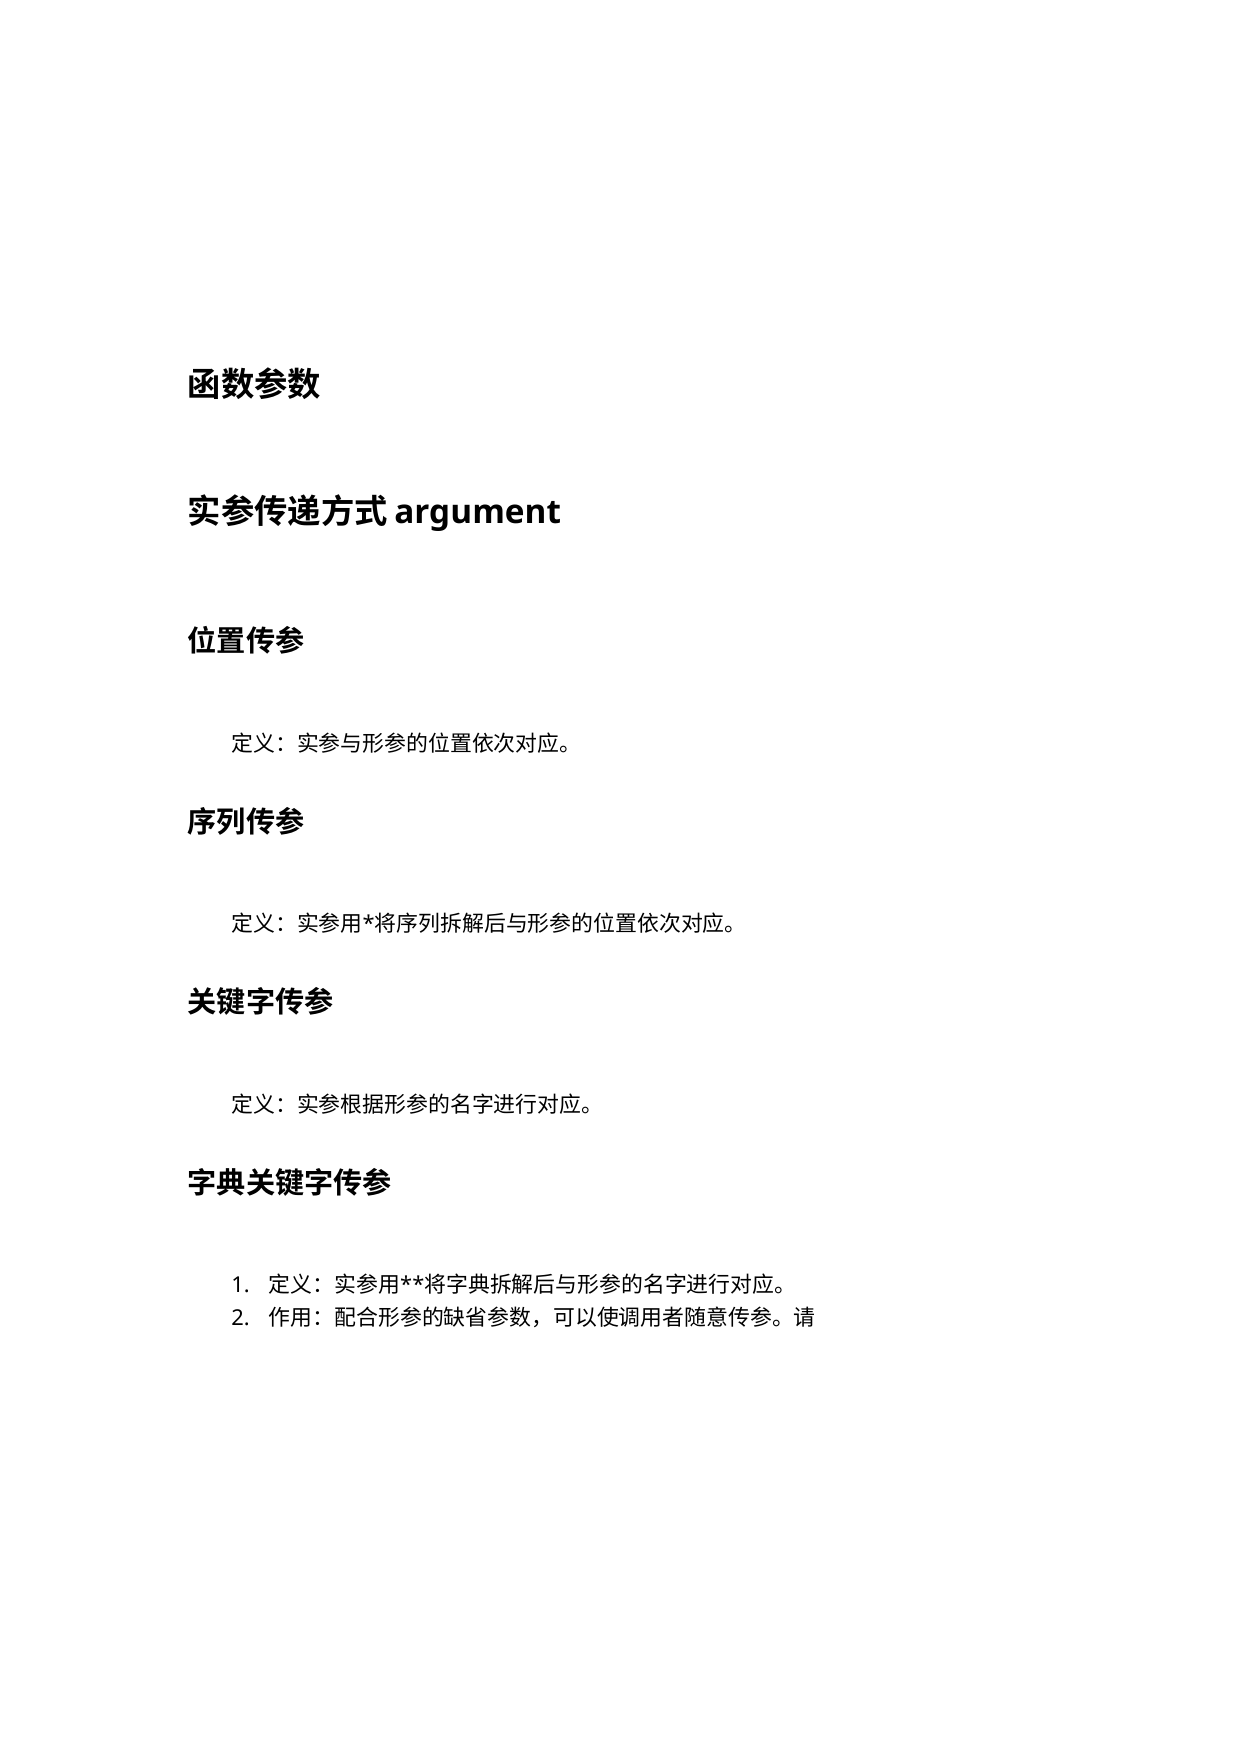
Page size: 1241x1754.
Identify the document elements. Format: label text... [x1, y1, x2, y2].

text 定义：实参根据形参的名字进行对应。 [187, 1086, 1053, 1119]
subtitle 字典关键字传参 [187, 1148, 1053, 1213]
list 作用：配合形参的缺省参数，可以使调用者随意传参。请 [231, 1299, 1053, 1332]
text 定义：实参用*将序列拆解后与形参的位置依次对应。 [187, 906, 1053, 938]
list 定义：实参用**将字典拆解后与形参的名字进行对应。 [231, 1267, 1053, 1299]
subtitle 函数参数 [187, 349, 1053, 414]
text 定义：实参与形参的位置依次对应。 [187, 725, 1053, 758]
subtitle 序列传参 [187, 787, 1053, 852]
subtitle 实参传递方式argument [187, 477, 1053, 542]
subtitle 关键字传参 [187, 967, 1053, 1032]
subtitle 位置传参 [187, 606, 1053, 671]
